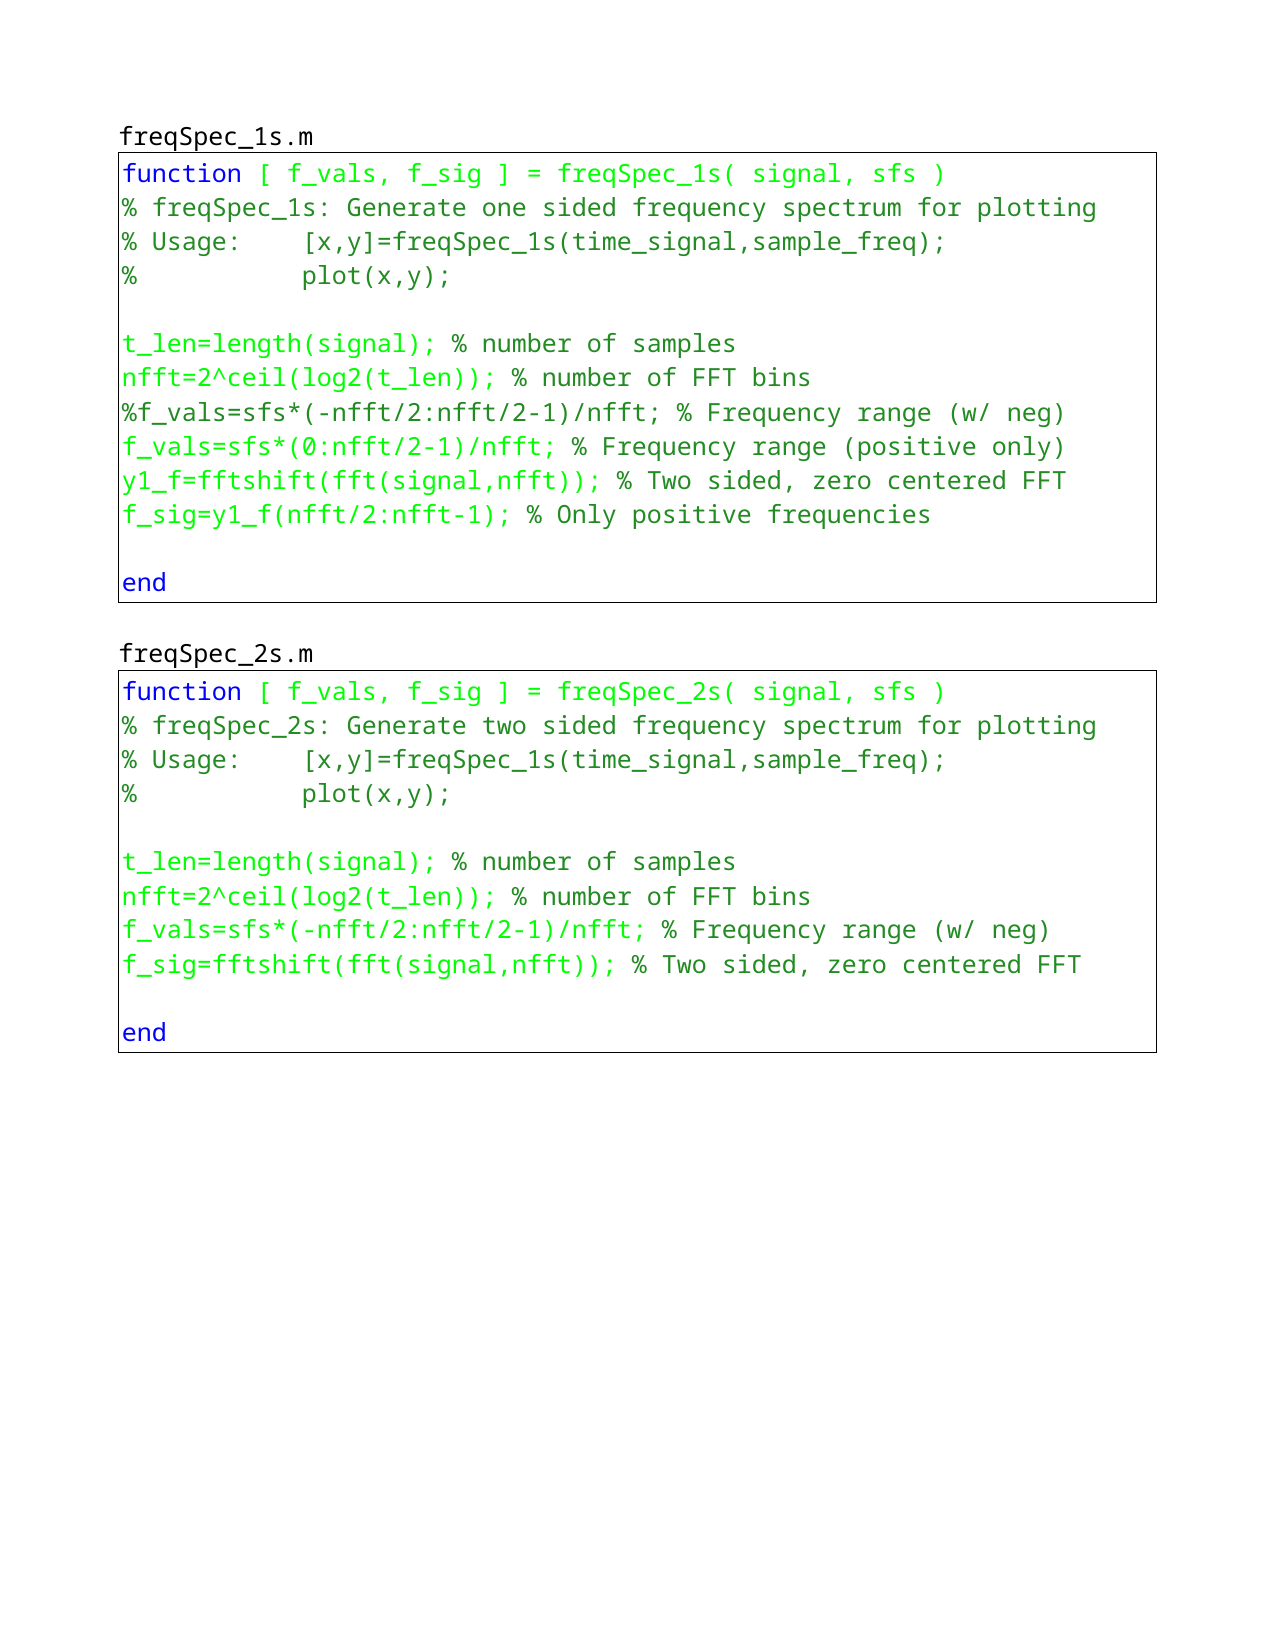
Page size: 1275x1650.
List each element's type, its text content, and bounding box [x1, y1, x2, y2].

text t_len=length(signal); % number of samples [119, 322, 1156, 357]
text f_vals=sfs*(0:nfft/2-1)/nfft; % Frequency range (positive only) [119, 425, 1156, 459]
text % Usage: [x,y]=freqSpec_1s(time_signal,sample_freq); [119, 738, 1156, 772]
text end [119, 561, 1156, 602]
text f_sig=fftshift(fft(signal,nfft)); % Two sided, zero centered FFT [119, 943, 1156, 980]
text function [ f_vals, f_sig ] = freqSpec_1s( signal, sfs ) [119, 153, 1156, 186]
text % plot(x,y); [119, 254, 1156, 292]
text freqSpec_2s.m [118, 636, 1157, 670]
text % Usage: [x,y]=freqSpec_1s(time_signal,sample_freq); [119, 220, 1156, 254]
text % freqSpec_2s: Generate two sided frequency spectrum for plotting [119, 704, 1156, 738]
text % freqSpec_1s: Generate one sided frequency spectrum for plotting [119, 186, 1156, 220]
text nfft=2^ceil(log2(t_len)); % number of FFT bins [119, 357, 1156, 391]
text nfft=2^ceil(log2(t_len)); % number of FFT bins [119, 874, 1156, 909]
text y1_f=fftshift(fft(signal,nfft)); % Two sided, zero centered FFT [119, 459, 1156, 493]
text t_len=length(signal); % number of samples [119, 841, 1156, 874]
text end [119, 1011, 1156, 1052]
text f_sig=y1_f(nfft/2:nfft-1); % Only positive frequencies [119, 493, 1156, 530]
text f_vals=sfs*(-nfft/2:nfft/2-1)/nfft; % Frequency range (w/ neg) [119, 909, 1156, 943]
text freqSpec_1s.m [118, 118, 1157, 152]
text function [ f_vals, f_sig ] = freqSpec_2s( signal, sfs ) [119, 671, 1156, 704]
text % plot(x,y); [119, 772, 1156, 810]
text %f_vals=sfs*(-nfft/2:nfft/2-1)/nfft; % Frequency range (w/ neg) [119, 391, 1156, 425]
